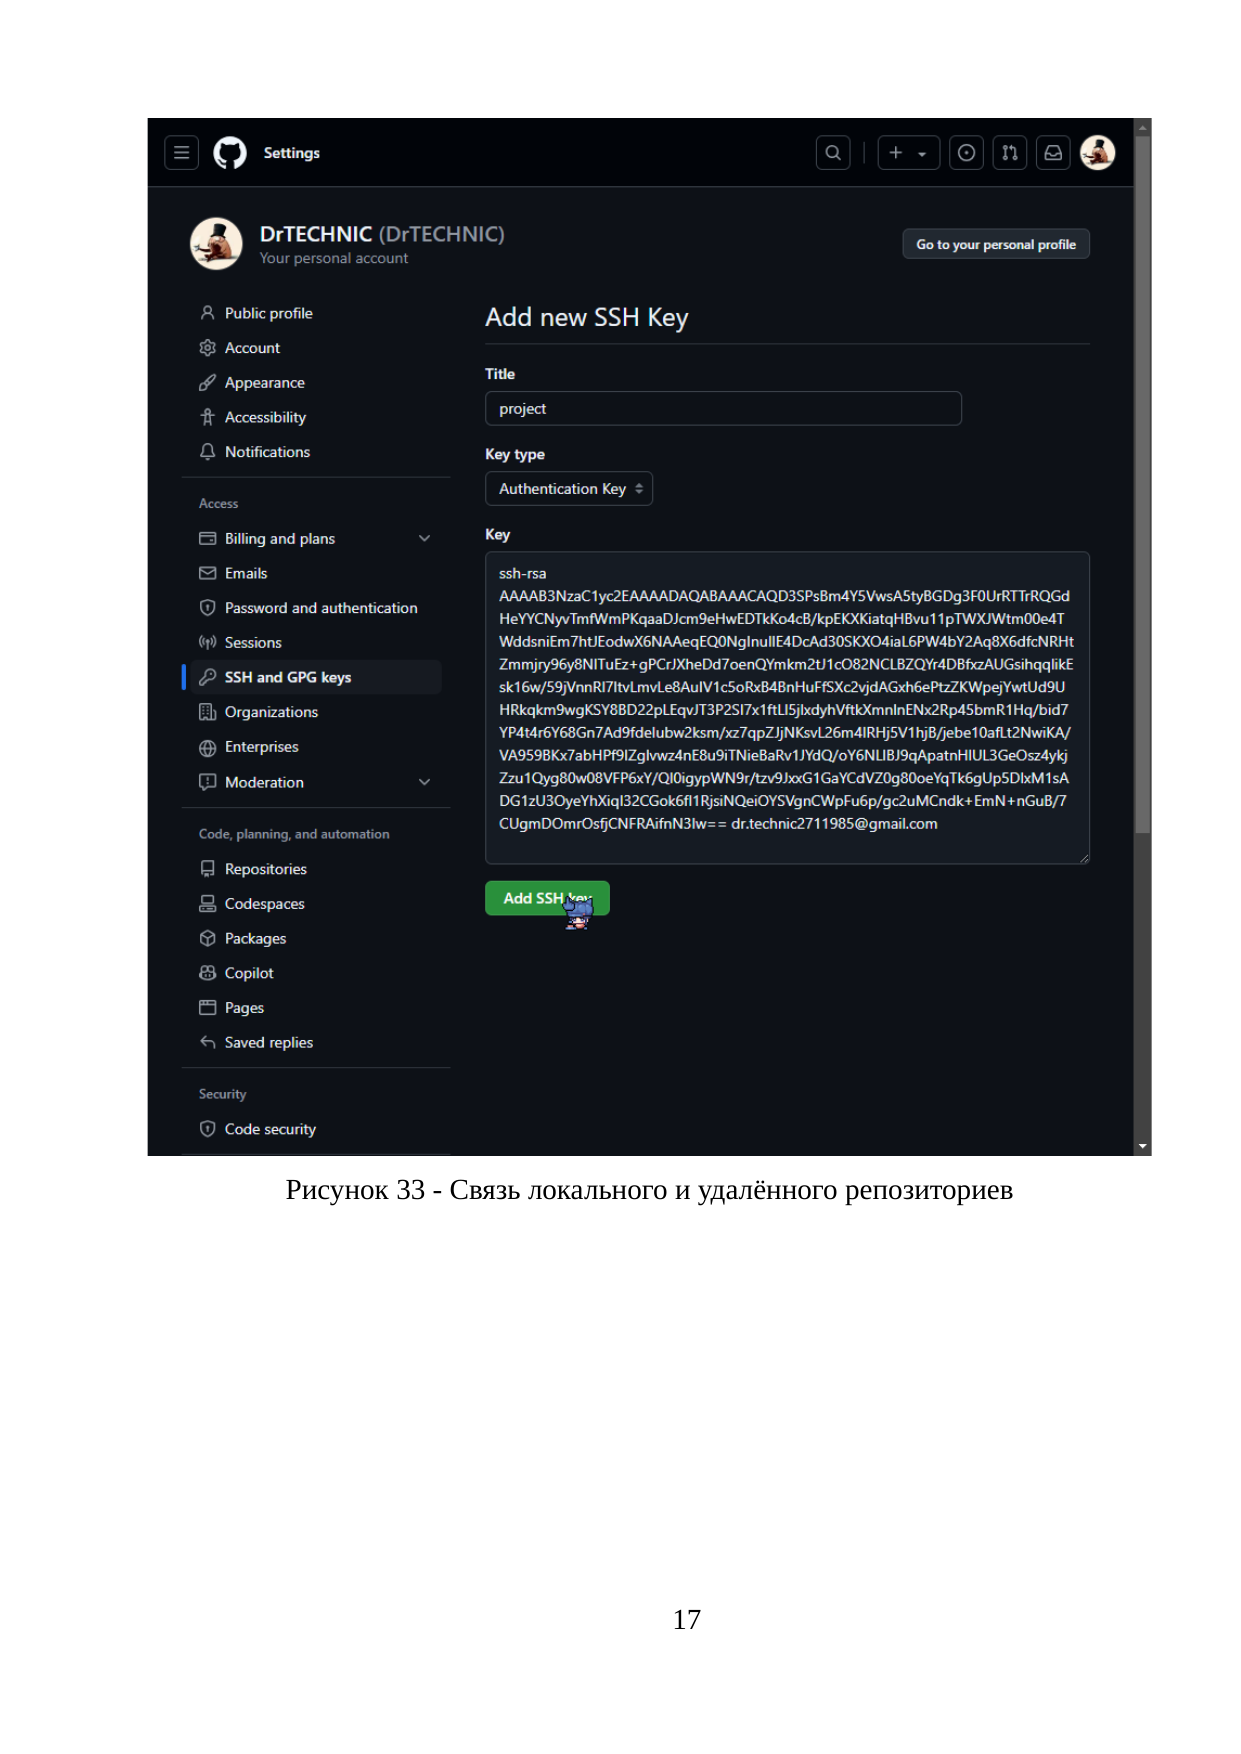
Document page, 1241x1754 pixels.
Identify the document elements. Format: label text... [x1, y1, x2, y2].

text Рисунок 33 - Связь локального и удалённого репозиториев [148, 1156, 1152, 1206]
picture [147, 118, 1152, 1156]
